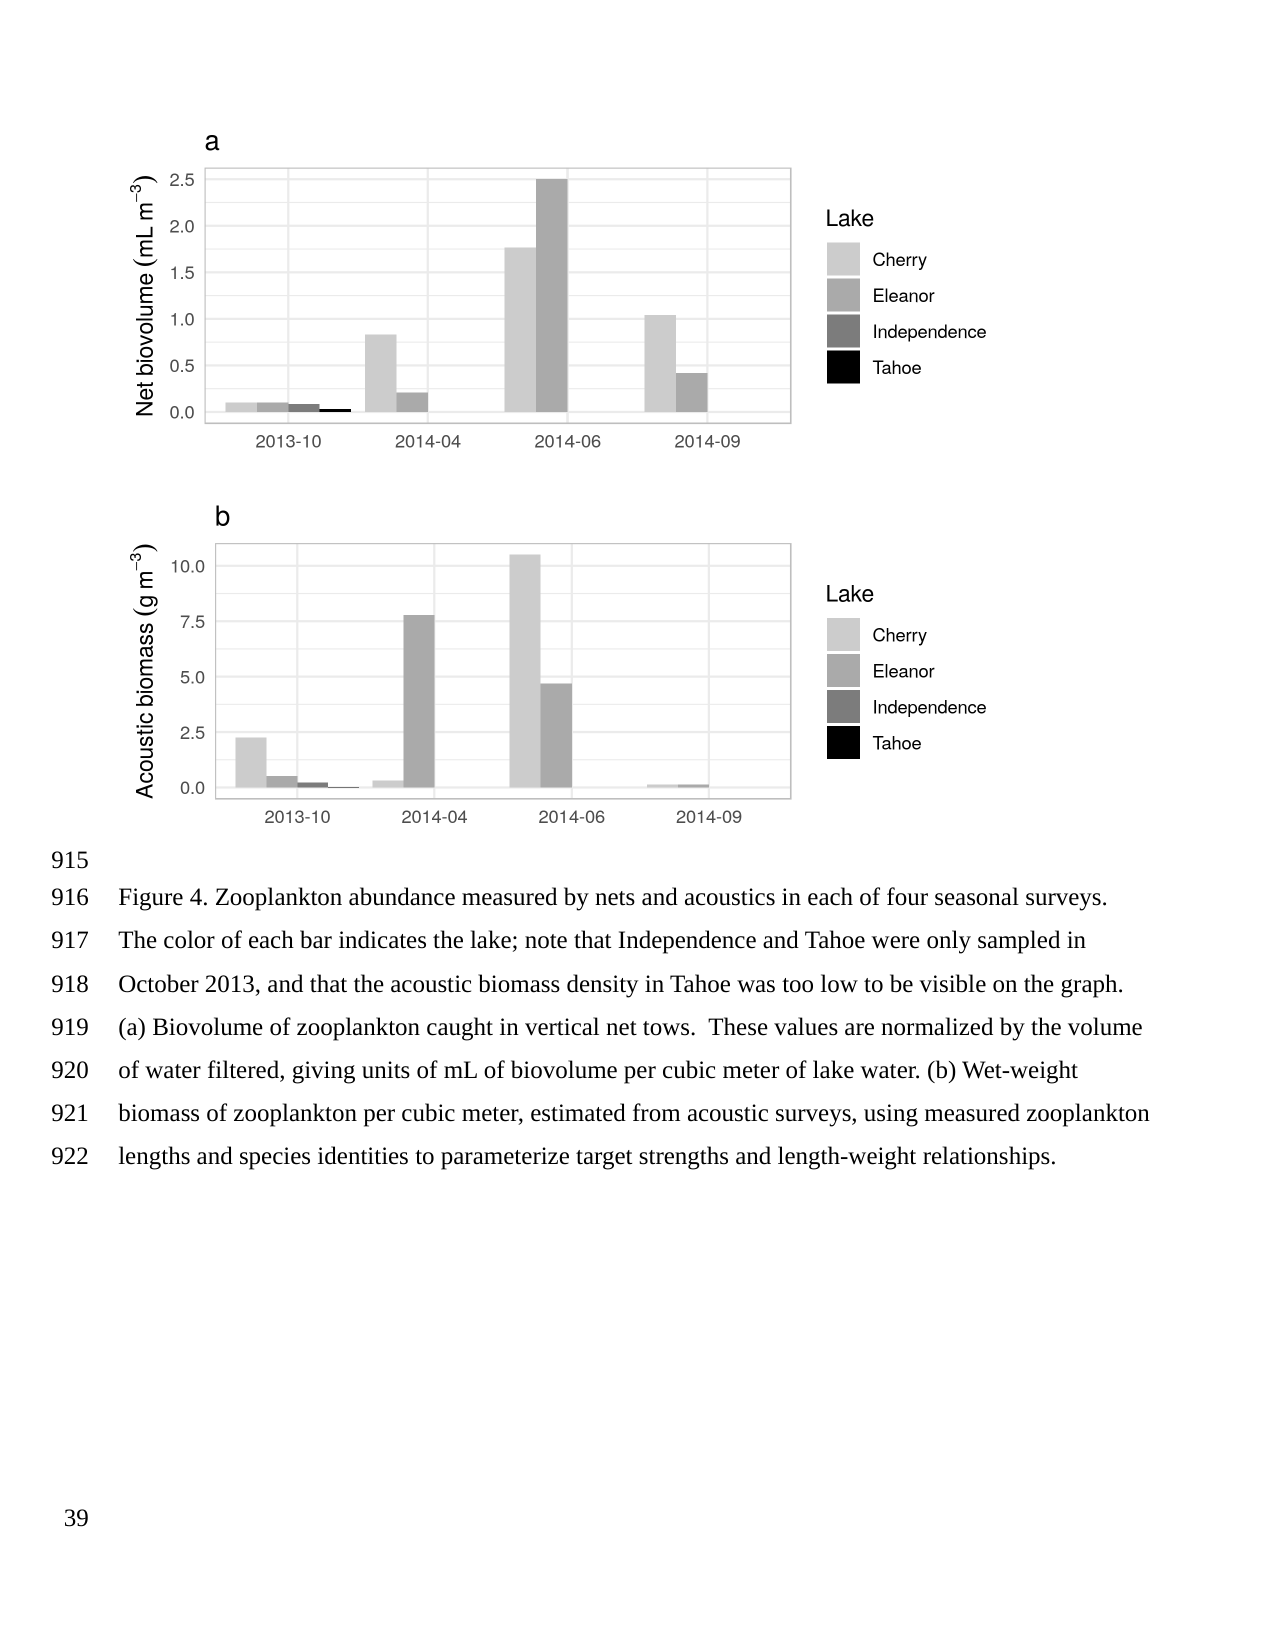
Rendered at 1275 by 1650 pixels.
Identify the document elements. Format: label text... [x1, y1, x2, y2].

text Figure 4. Zooplankton abundance measured by nets and acoustics in each of four seasonal surveys. The color of each bar indicates the lake; note that Independence and Tahoe were only sampled in October 2013, and that the acoustic biomass density in Tahoe was too low to be visible on the graph. (a) Biovolume of zooplankton caught in vertical net tows. These values are normalized by the volume of water filtered, giving units of mL of biovolume per cubic meter of lake water. (b) Wet-weight biomass of zooplankton per cubic meter, estimated from acoustic surveys, using measured zooplankton lengths and species identities to parameterize target strengths and length-weight relationships. [118, 882, 1157, 1170]
picture [118, 118, 1019, 869]
